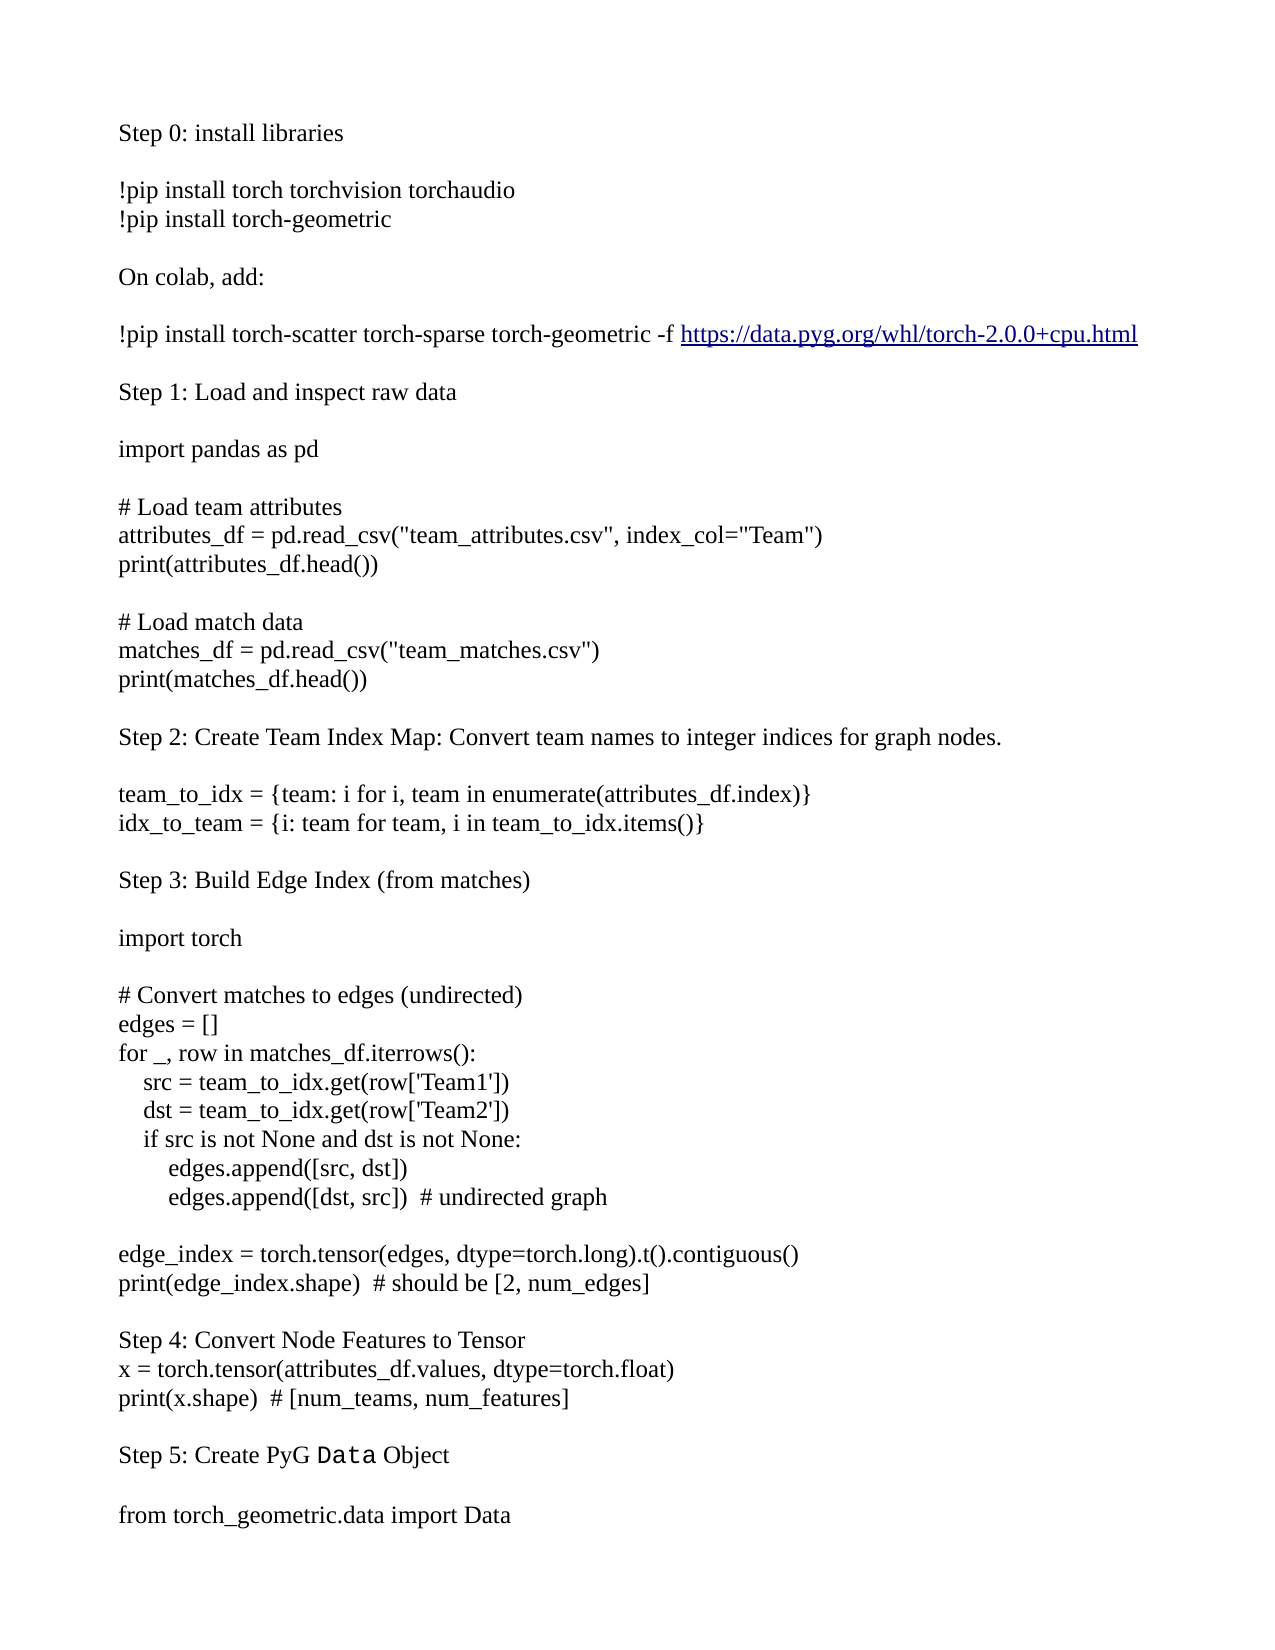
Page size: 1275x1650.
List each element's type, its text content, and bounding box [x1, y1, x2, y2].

text Step 3: Build Edge Index (from matches) [118, 866, 1157, 894]
text print(x.shape) # [num_teams, num_features] [118, 1383, 1157, 1412]
text Step 2: Create Team Index Map: Convert team names to integer indices for graph nodes. [118, 722, 1157, 751]
text !pip install torch-scatter torch-sparse torch-geometric -f https://data.pyg.org/whl/torch-2.0.0+cpu.html [118, 319, 1157, 348]
text matches_df = pd.read_csv("team_matches.csv") [118, 636, 1157, 664]
text for _, row in matches_df.iterrows(): [118, 1038, 1157, 1067]
text idx_to_team = {i: team for team, i in team_to_idx.items()} [118, 808, 1157, 837]
text from torch_geometric.data import Data [118, 1500, 1157, 1529]
text Step 5: Create PyG Data Object [118, 1441, 1157, 1471]
text edges.append([dst, src]) # undirected graph [118, 1182, 1157, 1211]
text if src is not None and dst is not None: [118, 1124, 1157, 1153]
text Step 0: install libraries [118, 118, 1157, 147]
text # Load team attributes [118, 492, 1157, 521]
text x = torch.tensor(attributes_df.values, dtype=torch.float) [118, 1354, 1157, 1383]
text Step 1: Load and inspect raw data [118, 377, 1157, 406]
text print(edge_index.shape) # should be [2, num_edges] [118, 1268, 1157, 1297]
text edge_index = torch.tensor(edges, dtype=torch.long).t().contiguous() [118, 1239, 1157, 1268]
text import pandas as pd [118, 434, 1157, 463]
text team_to_idx = {team: i for i, team in enumerate(attributes_df.index)} [118, 779, 1157, 808]
text !pip install torch-geometric [118, 204, 1157, 233]
text edges.append([src, dst]) [118, 1153, 1157, 1182]
text dst = team_to_idx.get(row['Team2']) [118, 1096, 1157, 1124]
text edges = [] [118, 1009, 1157, 1038]
text print(attributes_df.head()) [118, 549, 1157, 578]
text attributes_df = pd.read_csv("team_attributes.csv", index_col="Team") [118, 521, 1157, 549]
text !pip install torch torchvision torchaudio [118, 176, 1157, 204]
text # Convert matches to edges (undirected) [118, 981, 1157, 1009]
text print(matches_df.head()) [118, 664, 1157, 693]
text On colab, add: [118, 262, 1157, 291]
text src = team_to_idx.get(row['Team1']) [118, 1067, 1157, 1096]
text Step 4: Convert Node Features to Tensor [118, 1326, 1157, 1354]
text import torch [118, 923, 1157, 952]
text # Load match data [118, 607, 1157, 636]
